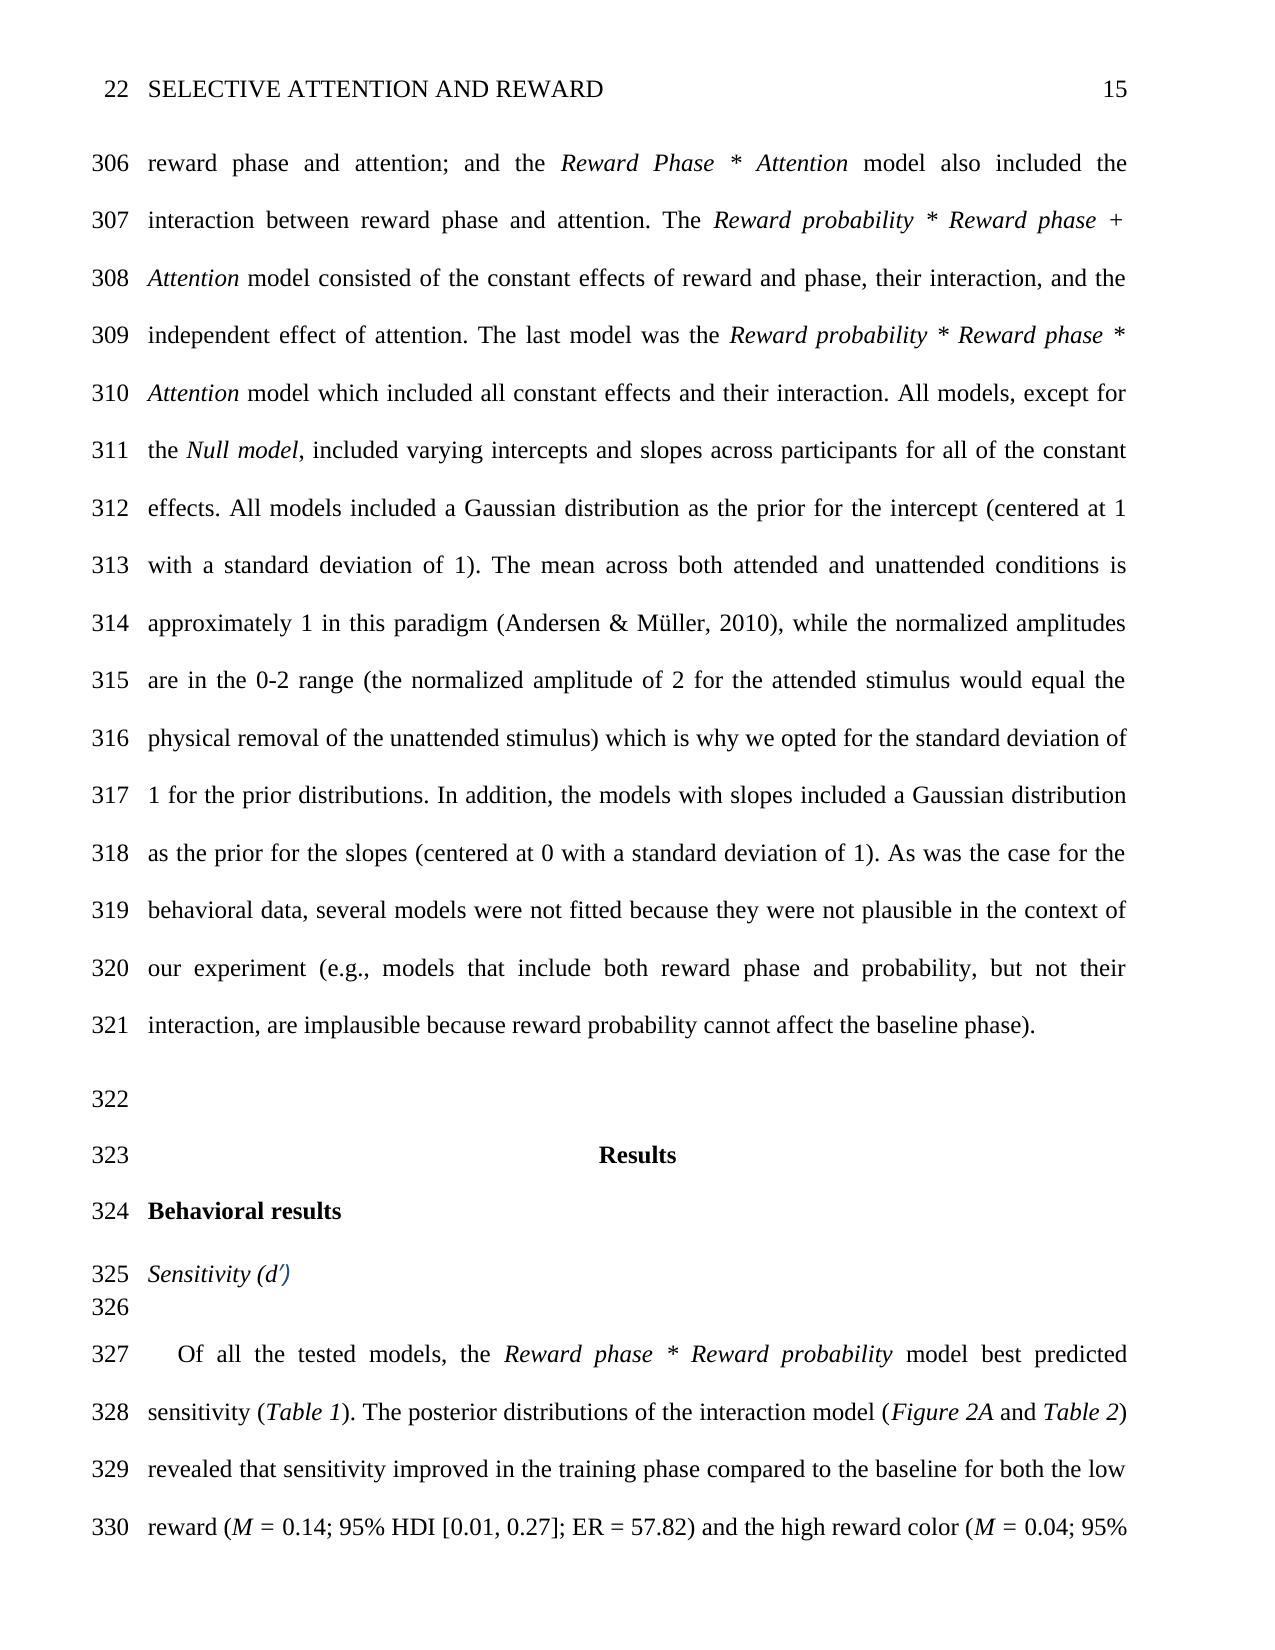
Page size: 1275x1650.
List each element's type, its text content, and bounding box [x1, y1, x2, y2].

text Of all the tested models, the Reward phase * Reward probability model best predicted sensitivity (Table 1). The posterior distributions of the interaction model (Figure 2A and Table 2) revealed that sensitivity improved in the training phase compared to the baseline for both the low reward (M = 0.14; 95% HDI [0.01, 0.27]; ER = 57.82) and the high reward color (M = 0.04; 95% [148, 1339, 1127, 1541]
subtitle Results [148, 1140, 1127, 1169]
text reward phase and attention; and the Reward Phase * Attention model also included the interaction between reward phase and attention. The Reward probability * Reward phase + Attention model consisted of the constant effects of reward and phase, their interaction, and the independent effect of attention. The last model was the Reward probability * Reward phase * Attention model which included all constant effects and their interaction. All models, except for the Null model, included varying intercepts and slopes across participants for all of the constant effects. All models included a Gaussian distribution as the prior for the intercept (centered at 1 with a standard deviation of 1). The mean across both attended and unattended conditions is approximately 1 in this paradigm (Andersen & Müller, 2010), while the normalized amplitudes are in the 0-2 range (the normalized amplitude of 2 for the attended stimulus would equal the physical removal of the unattended stimulus) which is why we opted for the standard deviation of 1 for the prior distributions. In addition, the models with slopes included a Gaussian distribution as the prior for the slopes (centered at 0 with a standard deviation of 1). As was the case for the behavioral data, several models were not fitted because they were not plausible in the context of our experiment (e.g., models that include both reward phase and probability, but not their interaction, are implausible because reward probability cannot affect the baseline phase). [148, 148, 1127, 1039]
subtitle Behavioral results [148, 1196, 1127, 1224]
subtitle Sensitivity (d′) [148, 1256, 1127, 1290]
